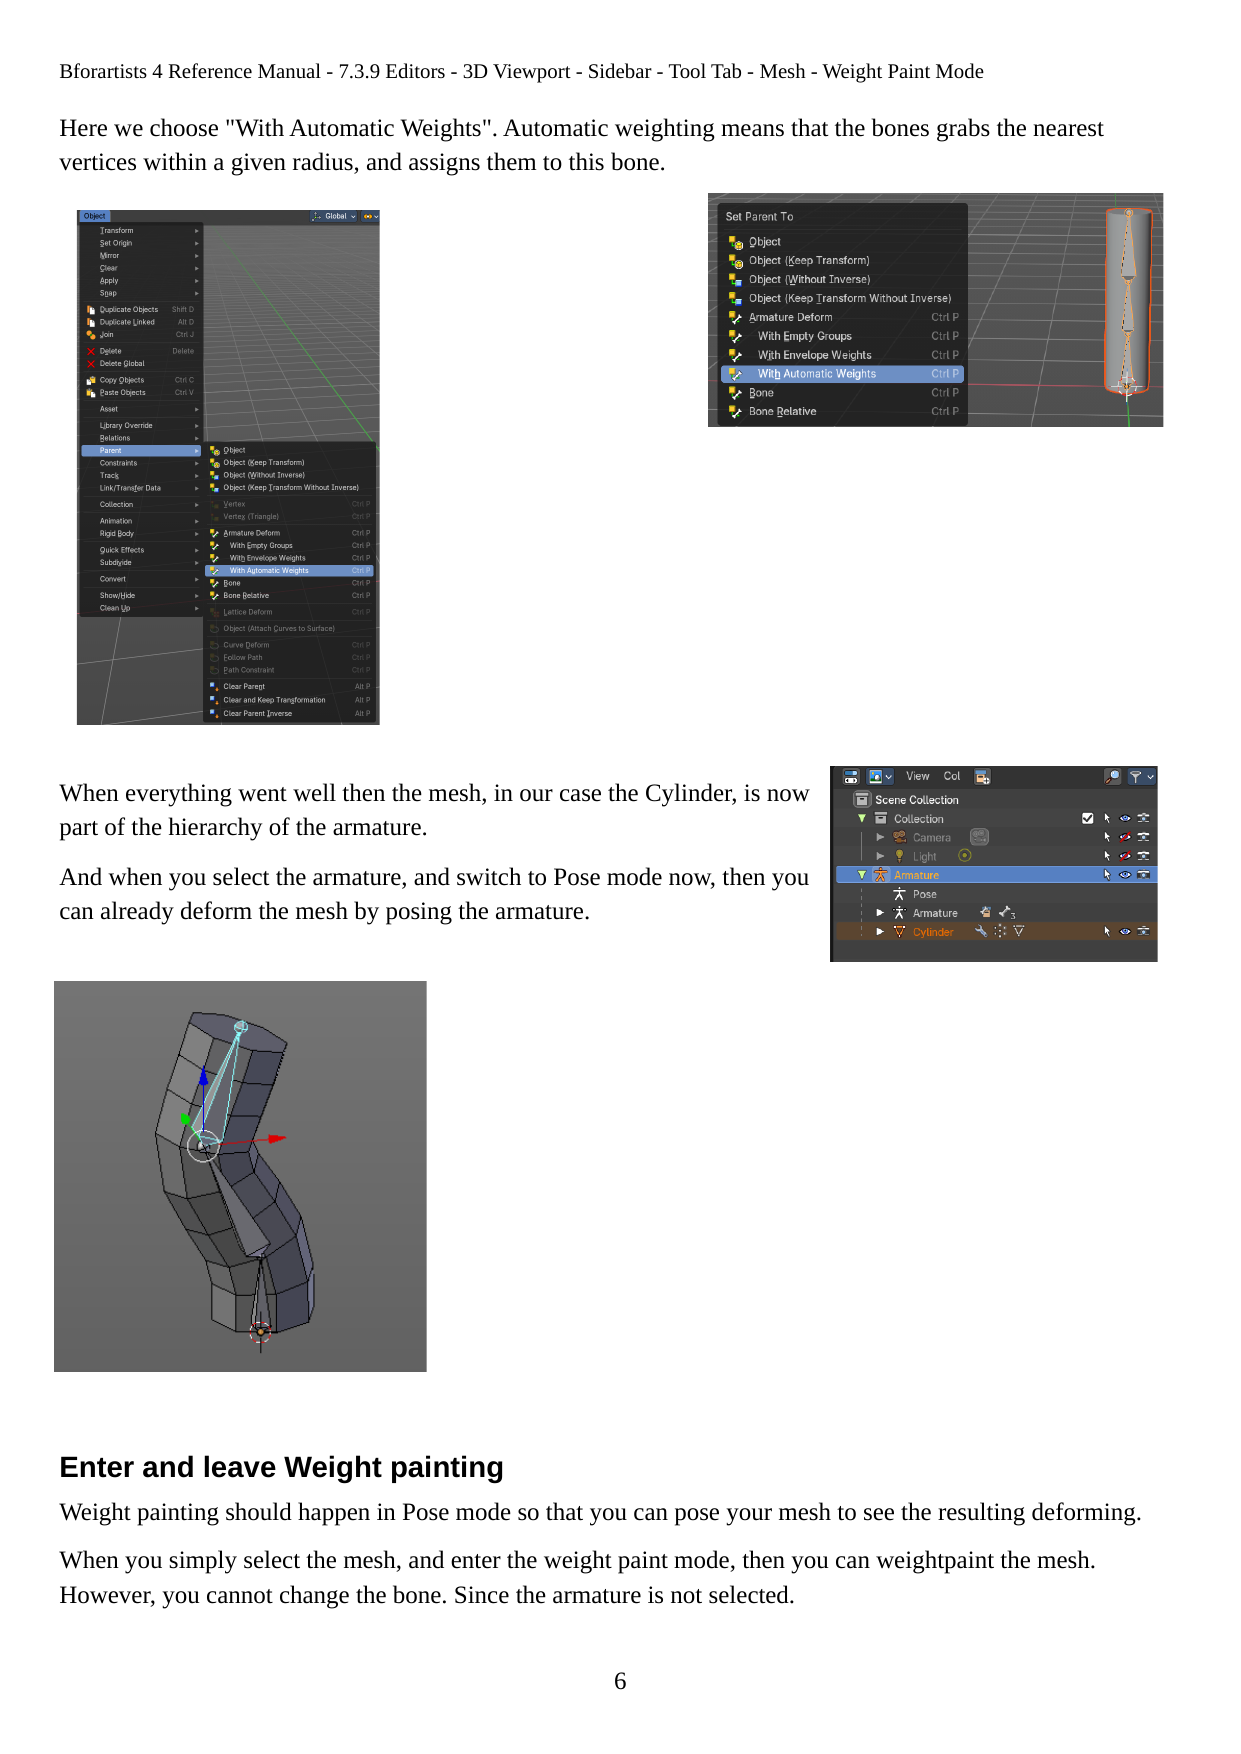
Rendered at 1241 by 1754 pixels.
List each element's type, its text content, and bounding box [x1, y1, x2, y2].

subtitle Enter and leave Weight painting [59, 1450, 1181, 1484]
text And when you select the armature, and switch to Pose mode now, then you can already deform the mesh by posing the armature. [59, 862, 830, 925]
picture [830, 766, 1158, 962]
text Here we choose "With Automatic Weights". Automatic weighting means that the bones grabs the nearest vertices within a given radius, and assigns them to this bone. [59, 113, 1181, 176]
text When everything went well then the mesh, in our case the Cylinder, is now part of the hierarchy of the armature. [59, 778, 830, 841]
picture [708, 193, 1164, 427]
picture [76, 210, 380, 725]
text When you simply select the mesh, and enter the weight paint mode, then you can weightpaint the mesh. However, you cannot change the bone. Since the armature is not selected. [59, 1546, 1181, 1609]
picture [54, 981, 427, 1372]
text Weight painting should happen in Pose mode so that you can pose your mesh to see the resulting deforming. [59, 1497, 1181, 1525]
